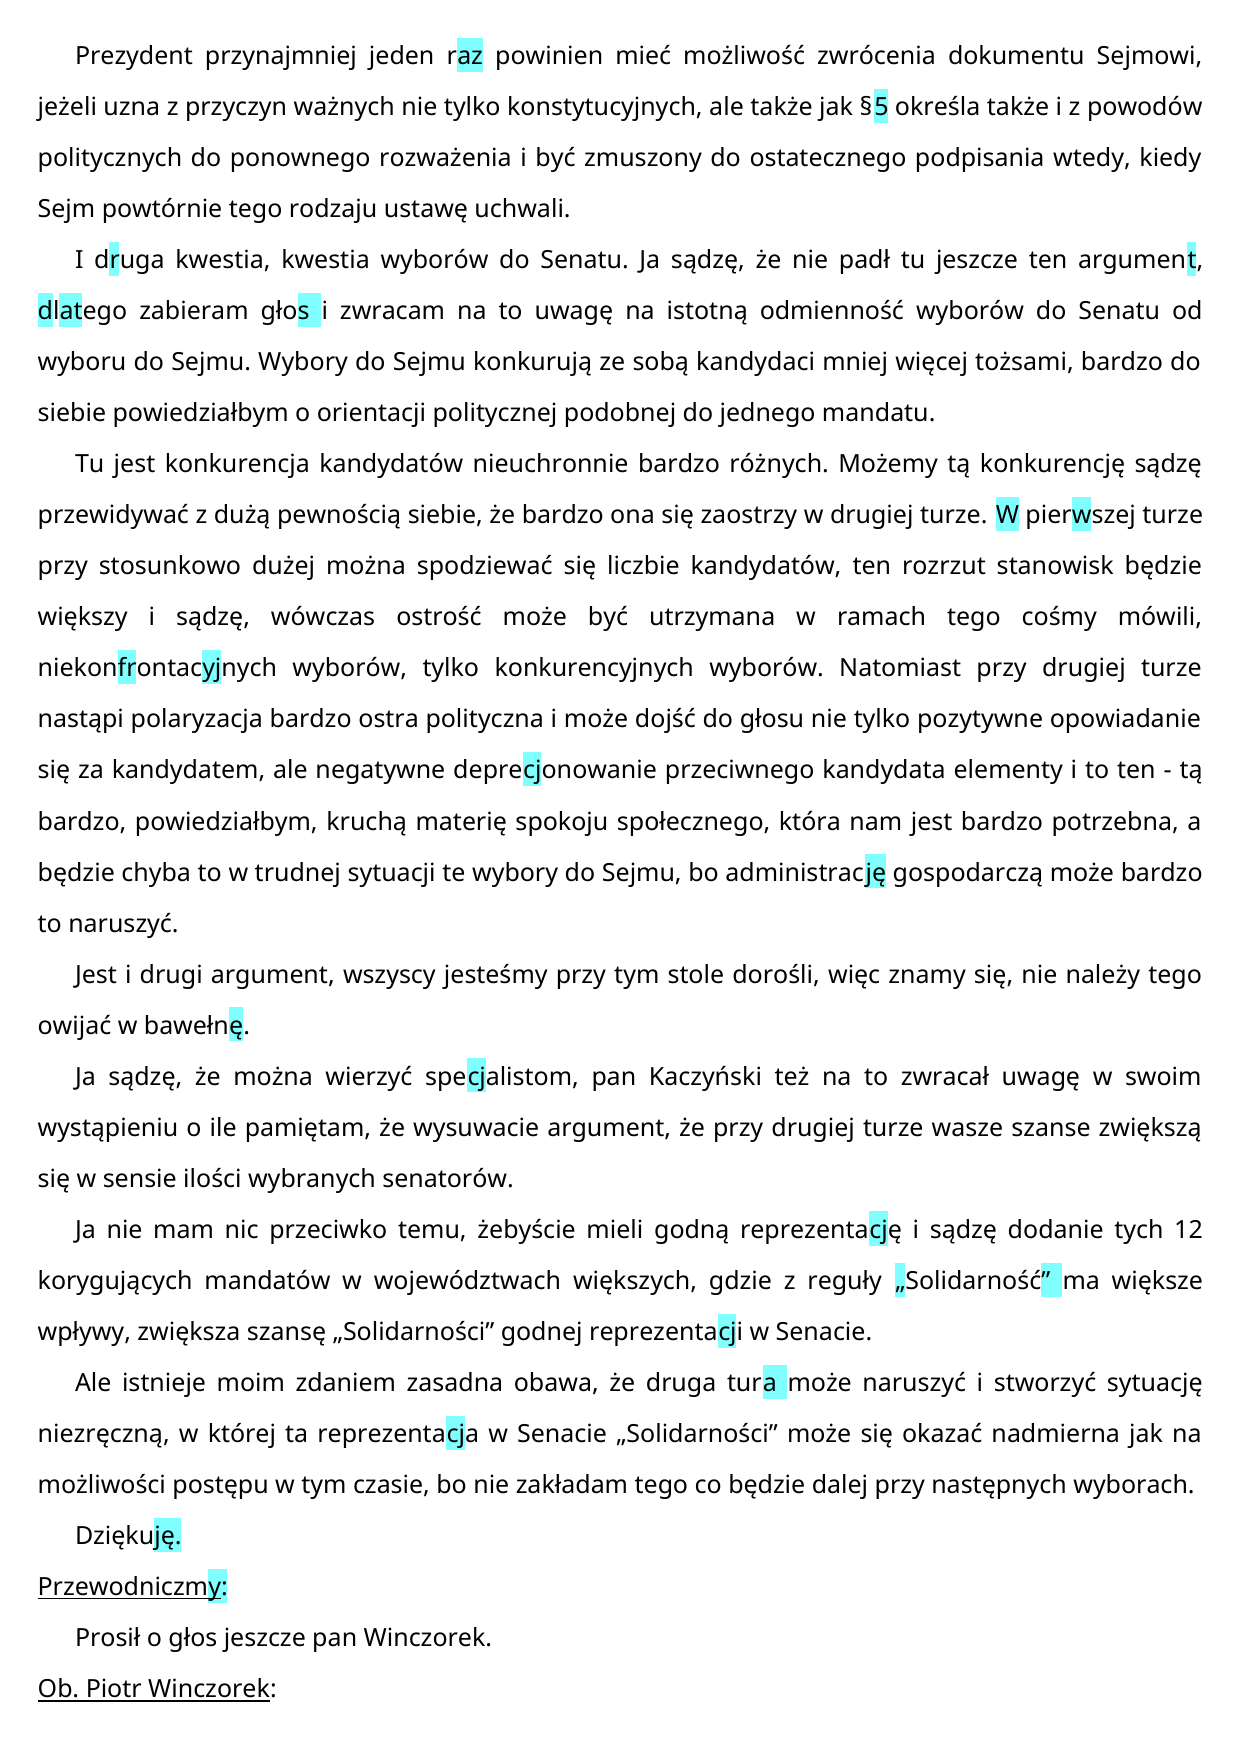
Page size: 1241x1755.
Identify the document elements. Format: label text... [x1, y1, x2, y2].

text Tu jest konkurencja kandydatów nieuchronnie bardzo różnych. Możemy tą konkurencję sądzę przewidywać z dużą pewnością siebie, że bardzo ona się zaostrzy w drugiej turze. W pierwszej turze przy stosunkowo dużej można spodziewać się liczbie kandydatów, ten rozrzut stanowisk będzie większy i sądzę, wówczas ostrość może być utrzymana w ramach tego cośmy mówili, niekonfrontacyjnych wyborów, tylko konkurencyjnych wyborów. Natomiast przy drugiej turze nastąpi polaryzacja bardzo ostra polityczna i może dojść do głosu nie tylko pozytywne opowiadanie się za kandydatem, ale negatywne deprecjonowanie przeciwnego kandydata elementy i to ten - tą bardzo, powiedziałbym, kruchą materię spokoju społecznego, która nam jest bardzo potrzebna, a będzie chyba to w trudnej sytuacji te wybory do Sejmu, bo administrację gospodarczą może bardzo to naruszyć. [37, 446, 1203, 939]
text Ja sądzę, że można wierzyć specjalistom, pan Kaczyński też na to zwracał uwagę w swoim wystąpieniu o ile pamiętam, że wysuwacie argument, że przy drugiej turze wasze szanse zwiększą się w sensie ilości wybranych senatorów. [37, 1058, 1203, 1194]
text Ja nie mam nic przeciwko temu, żebyście mieli godną reprezentację i sądzę dodanie tych 12 korygujących mandatów w województwach większych, gdzie z reguły „Solidarność” ma większe wpływy, zwiększa szansę „Solidarności” godnej reprezentacji w Senacie. [37, 1211, 1203, 1348]
text Ale istnieje moim zdaniem zasadna obawa, że druga tura może naruszyć i stworzyć sytuację niezręczną, w której ta reprezentacja w Senacie „Solidarności” może się okazać nadmierna jak na możliwości postępu w tym czasie, bo nie zakładam tego co będzie dalej przy następnych wyborach. [37, 1364, 1203, 1501]
text Dziękuję. [37, 1518, 1203, 1552]
text Przewodniczmy: [37, 1569, 1203, 1603]
text Prosił o głos jeszcze pan Winczorek. [37, 1620, 1203, 1654]
text Prezydent przynajmniej jeden raz powinien mieć możliwość zwrócenia dokumentu Sejmowi, jeżeli uzna z przyczyn ważnych nie tylko konstytucyjnych, ale także jak §5 określa także i z powodów politycznych do ponownego rozważenia i być zmuszony do ostatecznego podpisania wtedy, kiedy Sejm powtórnie tego rodzaju ustawę uchwali. [37, 37, 1203, 225]
text Jest i drugi argument, wszyscy jesteśmy przy tym stole dorośli, więc znamy się, nie należy tego owijać w bawełnę. [37, 956, 1203, 1041]
text I druga kwestia, kwestia wyborów do Senatu. Ja sądzę, że nie padł tu jeszcze ten argument, dlatego zabieram głos i zwracam na to uwagę na istotną odmienność wyborów do Senatu od wyboru do Sejmu. Wybory do Sejmu konkurują ze sobą kandydaci mniej więcej tożsami, bardzo do siebie powiedziałbym o orientacji politycznej podobnej do jednego mandatu. [37, 242, 1203, 429]
text Ob. Piotr Winczorek: [37, 1671, 1203, 1705]
